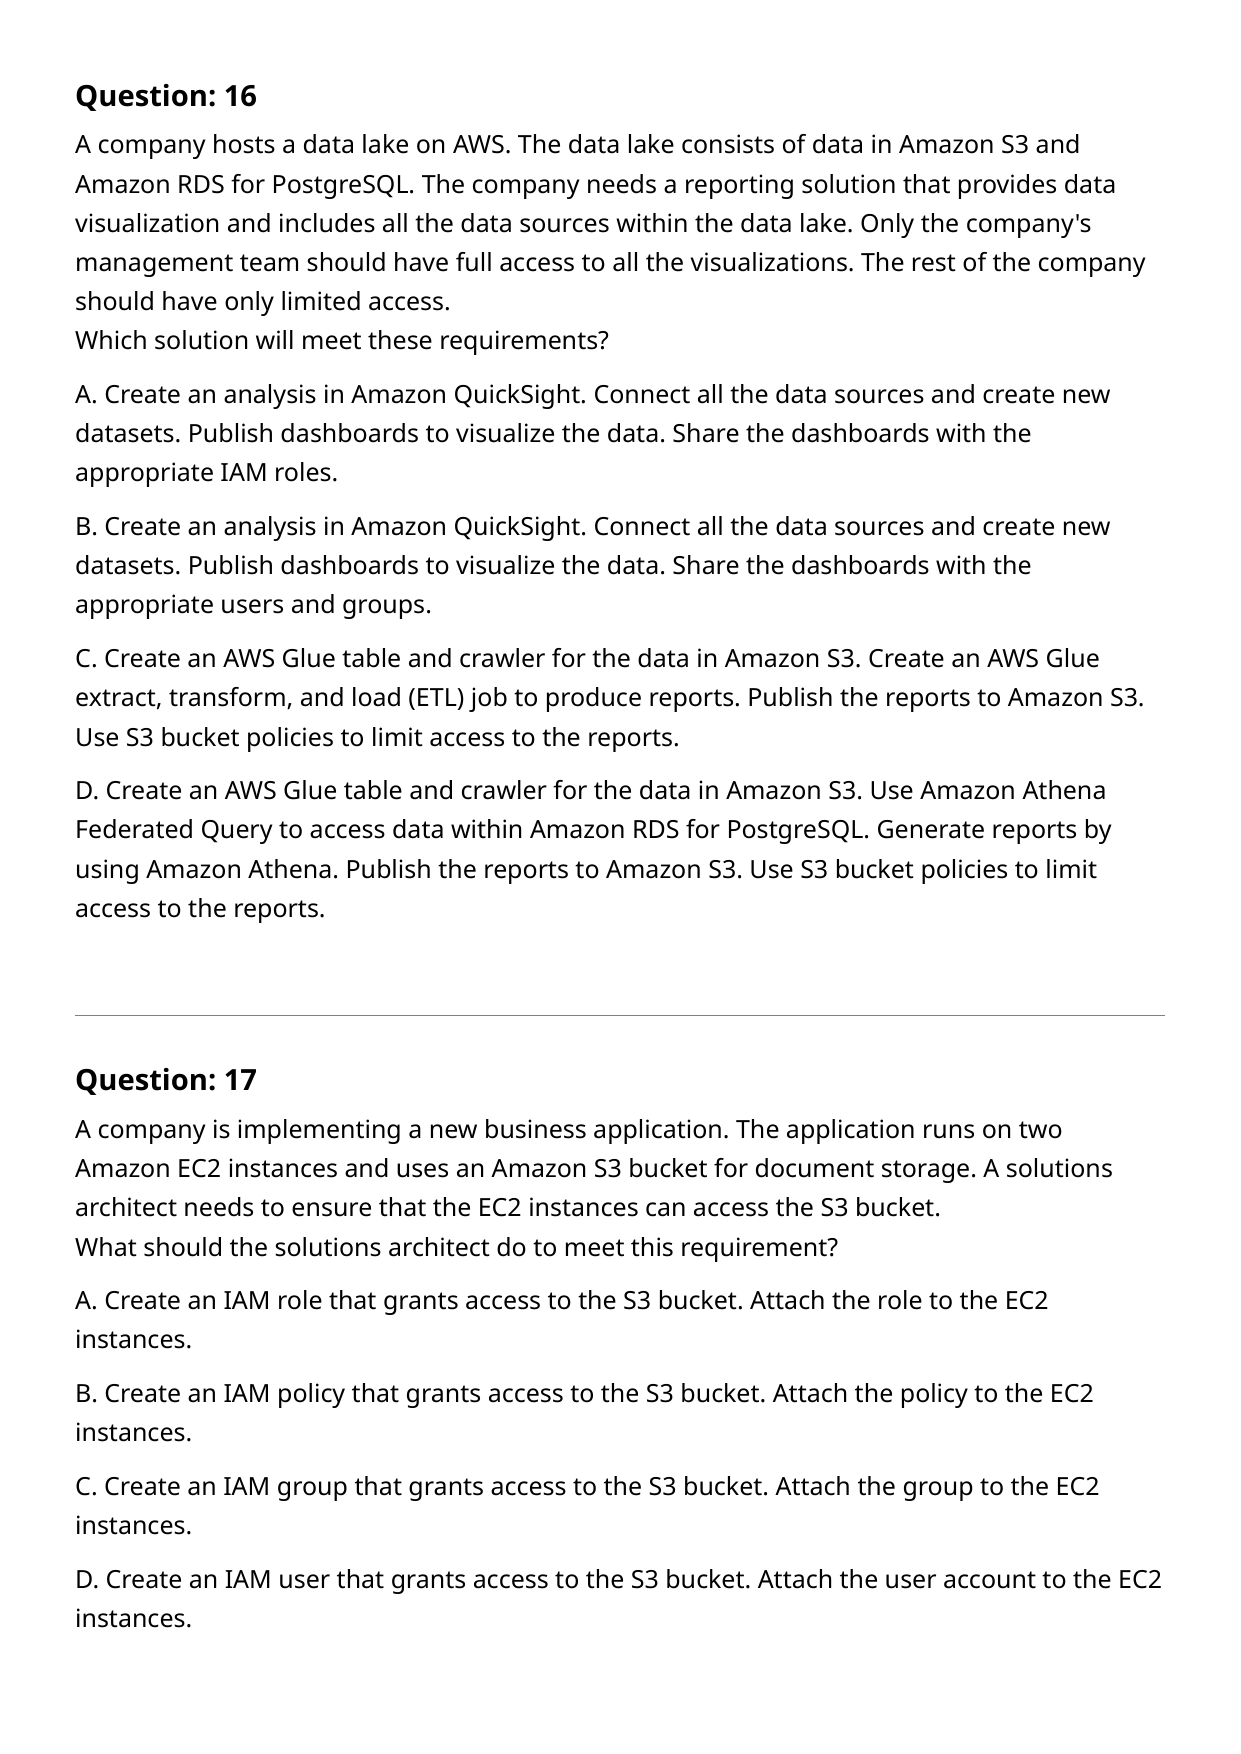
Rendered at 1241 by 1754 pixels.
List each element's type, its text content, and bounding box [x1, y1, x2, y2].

text D. Create an AWS Glue table and crawler for the data in Amazon S3. Use Amazon Athena Federated Query to access data within Amazon RDS for PostgreSQL. Generate reports by using Amazon Athena. Publish the reports to Amazon S3. Use S3 bucket policies to limit access to the reports. [75, 773, 1165, 924]
text B. Create an analysis in Amazon QuickSight. Connect all the data sources and create new datasets. Publish dashboards to visualize the data. Share the dashboards with the appropriate users and groups. [75, 509, 1165, 621]
text A company is implementing a new business application. The application runs on two Amazon EC2 instances and uses an Amazon S3 bucket for document storage. A solutions architect needs to ensure that the EC2 instances can access the S3 bucket. What should the solutions architect do to meet this requirement? [75, 1112, 1165, 1263]
subtitle Question: 16 [75, 75, 1165, 115]
text A. Create an IAM role that grants access to the S3 bucket. Attach the role to the EC2 instances. [75, 1283, 1165, 1356]
text B. Create an IAM policy that grants access to the S3 bucket. Attach the policy to the EC2 instances. [75, 1376, 1165, 1449]
subtitle Question: 17 [75, 1059, 1165, 1099]
text C. Create an AWS Glue table and crawler for the data in Amazon S3. Create an AWS Glue extract, transform, and load (ETL) job to produce reports. Publish the reports to Amazon S3. Use S3 bucket policies to limit access to the reports. [75, 641, 1165, 753]
text A company hosts a data lake on AWS. The data lake consists of data in Amazon S3 and Amazon RDS for PostgreSQL. The company needs a reporting solution that provides data visualization and includes all the data sources within the data lake. Only the company's management team should have full access to all the visualizations. The rest of the company should have only limited access. Which solution will meet these requirements? [75, 127, 1165, 357]
text A. Create an analysis in Amazon QuickSight. Connect all the data sources and create new datasets. Publish dashboards to visualize the data. Share the dashboards with the appropriate IAM roles. [75, 377, 1165, 489]
text D. Create an IAM user that grants access to the S3 bucket. Attach the user account to the EC2 instances. [75, 1562, 1165, 1635]
text C. Create an IAM group that grants access to the S3 bucket. Attach the group to the EC2 instances. [75, 1469, 1165, 1542]
